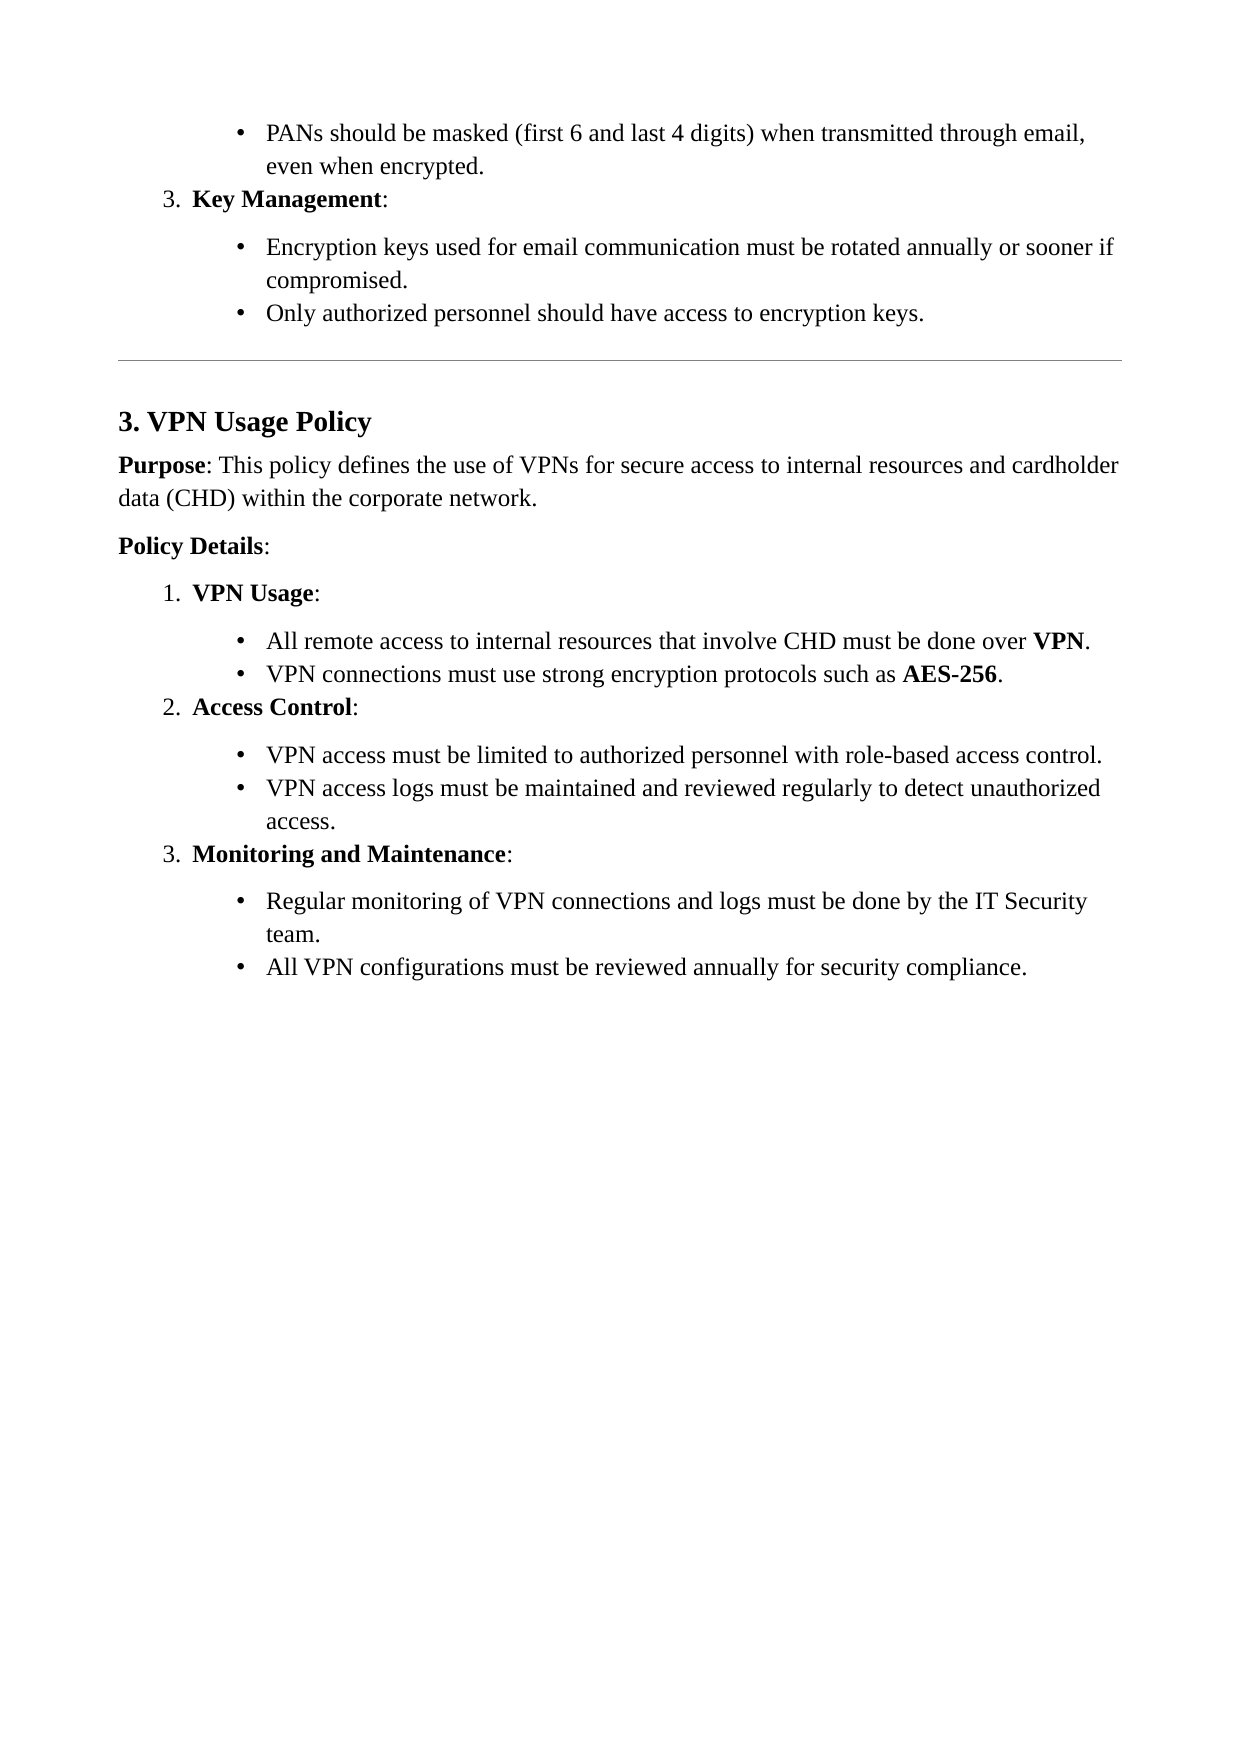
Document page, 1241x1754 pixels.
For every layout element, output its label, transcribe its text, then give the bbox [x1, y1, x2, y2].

list All VPN configurations must be reviewed annually for security compliance. [236, 952, 1122, 981]
list Regular monitoring of VPN connections and logs must be done by the IT Security team. [236, 886, 1122, 948]
list PANs should be masked (first 6 and last 4 digits) when transmitted through email, even when encrypted. [236, 118, 1122, 180]
list All remote access to internal resources that involve CHD must be done over VPN. [236, 626, 1122, 655]
list Access Control: [162, 692, 1122, 721]
list VPN connections must use strong encryption protocols such as AES-256. [236, 659, 1122, 688]
list Key Management: [162, 184, 1122, 213]
list VPN access logs must be maintained and reviewed regularly to detect unauthorized access. [236, 773, 1122, 834]
list VPN access must be limited to authorized personnel with role-based access control. [236, 740, 1122, 768]
subtitle 3. VPN Usage Policy [118, 404, 1122, 438]
list Monitoring and Maintenance: [162, 839, 1122, 868]
text Policy Details: [118, 531, 1122, 560]
text Purpose: This policy defines the use of VPNs for secure access to internal resources and cardholder data (CHD) within the corporate network. [118, 450, 1122, 512]
list Only authorized personnel should have access to encryption keys. [236, 298, 1122, 327]
list VPN Usage: [162, 578, 1122, 607]
list Encryption keys used for email communication must be rotated annually or sooner if compromised. [236, 232, 1122, 293]
